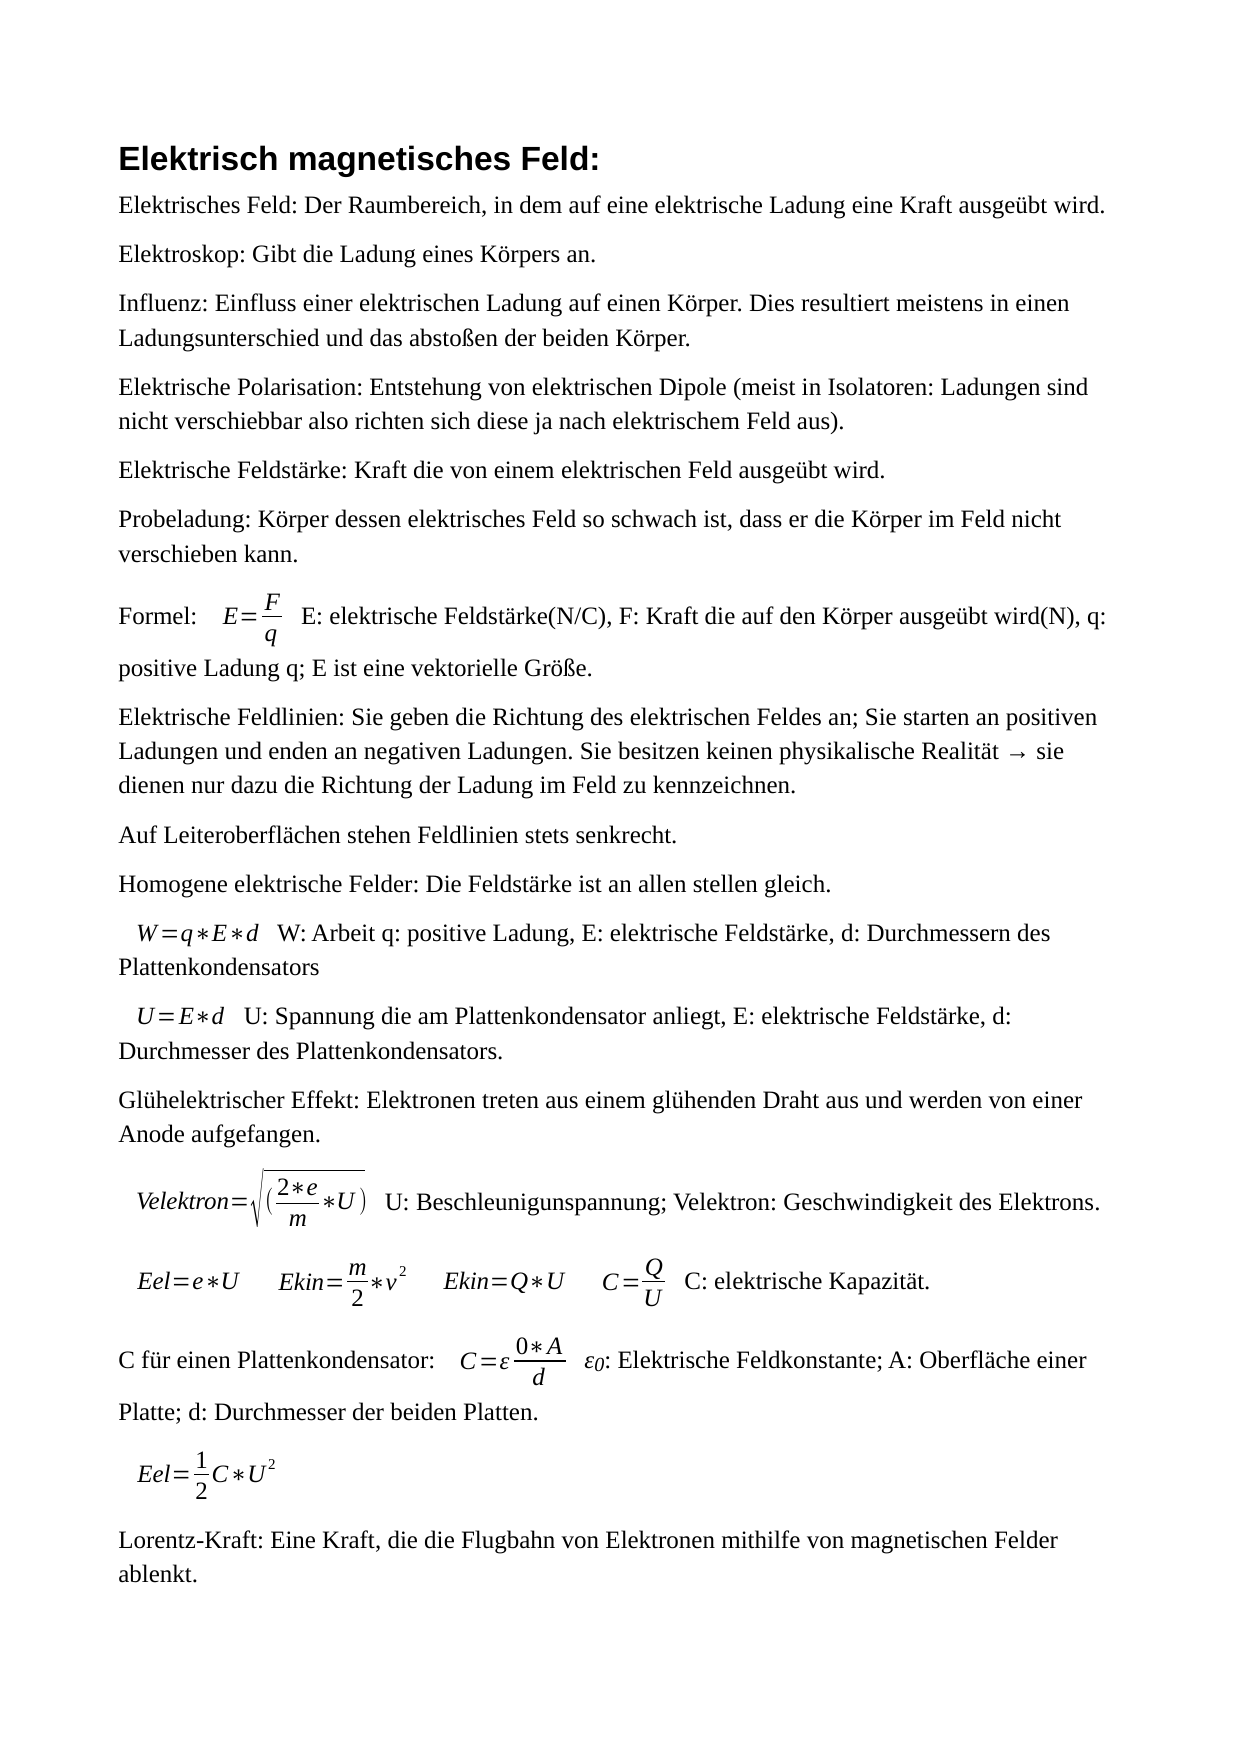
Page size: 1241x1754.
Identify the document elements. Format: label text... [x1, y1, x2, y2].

text Elektrische Feldstärke: Kraft die von einem elektrischen Feld ausgeübt wird. [118, 455, 1122, 484]
text Glühelektrischer Effekt: Elektronen treten aus einem glühenden Draht aus und werden von einer Anode aufgefangen. [118, 1085, 1122, 1148]
text U: Spannung die am Plattenkondensator anliegt, E: elektrische Feldstärke, d: Durchmesser des Plattenkondensators. [118, 1001, 1122, 1064]
text Homogene elektrische Felder: Die Feldstärke ist an allen stellen gleich. [118, 869, 1122, 897]
text Auf Leiteroberflächen stehen Feldlinien stets senkrecht. [118, 820, 1122, 848]
text C für einen Plattenkondensator: ε0: Elektrische Feldkonstante; A: Oberfläche einer Platte; d: Durchmesser der beiden Platten. [118, 1332, 1122, 1426]
text Elektrisches Feld: Der Raumbereich, in dem auf eine elektrische Ladung eine Kraft ausgeübt wird. [118, 190, 1122, 219]
text Influenz: Einfluss einer elektrischen Ladung auf einen Körper. Dies resultiert meistens in einen Ladungsunterschied und das abstoßen der beiden Körper. [118, 288, 1122, 351]
text U: Beschleunigunspannung; Velektron: Geschwindigkeit des Elektrons. [118, 1168, 1122, 1232]
text Lorentz-Kraft: Eine Kraft, die die Flugbahn von Elektronen mithilfe von magnetischen Felder ablenkt. [118, 1525, 1122, 1588]
text Elektroskop: Gibt die Ladung eines Körpers an. [118, 239, 1122, 268]
text Elektrische Polarisation: Entstehung von elektrischen Dipole (meist in Isolatoren: Ladungen sind nicht verschiebbar also richten sich diese ja nach elektrischem Feld aus). [118, 372, 1122, 435]
text Elektrische Feldlinien: Sie geben die Richtung des elektrischen Feldes an; Sie starten an positiven Ladungen und enden an negativen Ladungen. Sie besitzen keinen physikalische Realität → sie dienen nur dazu die Richtung der Ladung im Feld zu kennzeichnen. [118, 702, 1122, 799]
text W: Arbeit q: positive Ladung, E: elektrische Feldstärke, d: Durchmessern des Plattenkondensators [118, 918, 1122, 981]
text Probeladung: Körper dessen elektrisches Feld so schwach ist, dass er die Körper im Feld nicht verschieben kann. [118, 504, 1122, 568]
subtitle Elektrisch magnetisches Feld: [118, 139, 1122, 178]
text C: elektrische Kapazität. [118, 1253, 1122, 1312]
text Formel: E: elektrische Feldstärke(N/C), F: Kraft die auf den Körper ausgeübt wird(N), q: positive Ladung q; E ist eine vektorielle Größe. [118, 588, 1122, 681]
